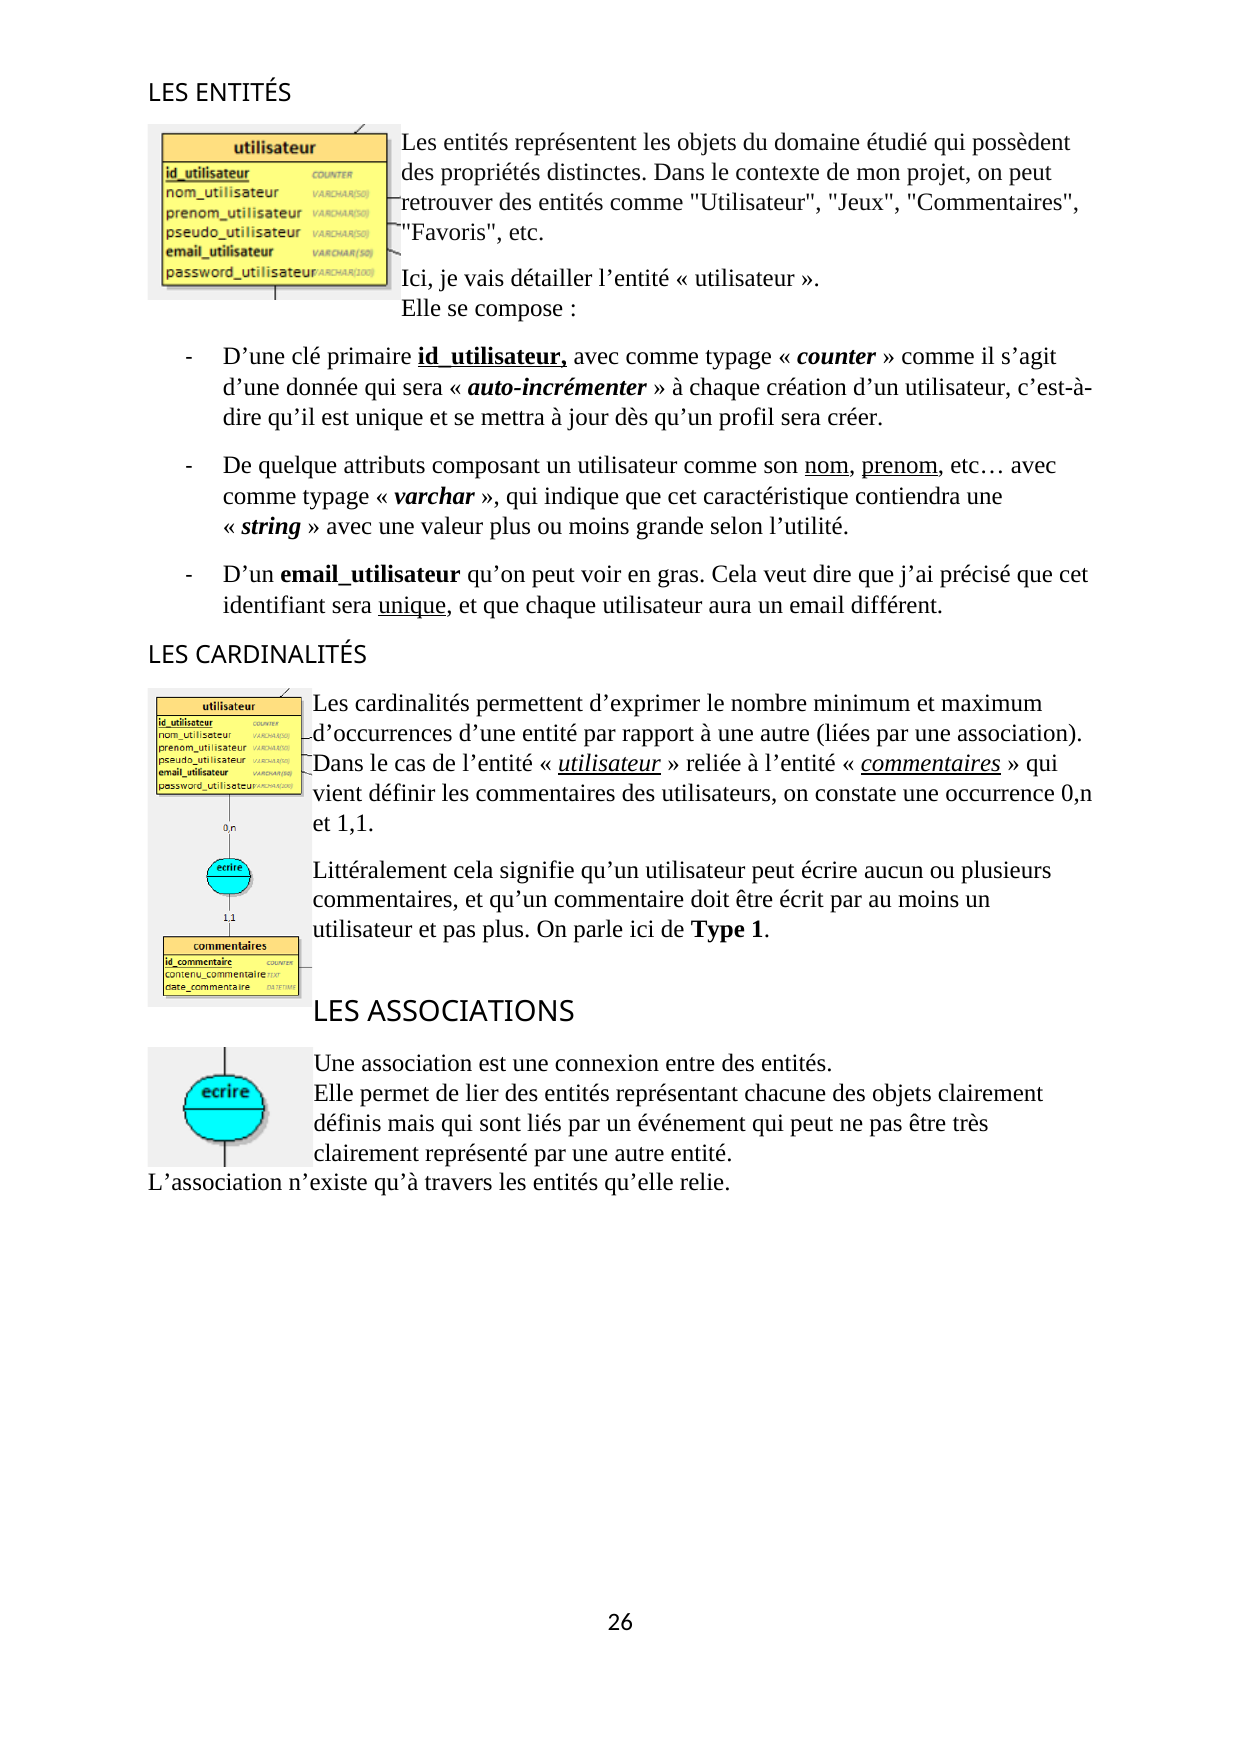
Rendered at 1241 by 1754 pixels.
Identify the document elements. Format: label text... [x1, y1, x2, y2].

text Les cardinalités permettent d’exprimer le nombre minimum et maximum d’occurrences d’une entité par rapport à une autre (liées par une association). Dans le cas de l’entité « utilisateur » reliée à l’entité « commentaires » qui vient définir les commentaires des utilisateurs, on constate une occurrence 0,n et 1,1. [313, 688, 1093, 837]
text Ici, je vais détailler l’entité « utilisateur ». Elle se compose : [148, 263, 1093, 322]
list D’une clé primaire id_utilisateur, avec comme typage « counter » comme il s’agit d’une donnée qui sera « auto-incrémenter » à chaque création d’un utilisateur, c’est-à-dire qu’il est unique et se mettra à jour dès qu’un profil sera créer. [185, 340, 1093, 431]
text LES CARDINALITÉS [148, 636, 1093, 671]
text LES ASSOCIATIONS [148, 990, 1093, 1030]
text LES ENTITÉS [148, 75, 1093, 109]
text Littéralement cela signifie qu’un utilisateur peut écrire aucun ou plusieurs commentaires, et qu’un commentaire doit être écrit par au moins un utilisateur et pas plus. On parle ici de Type 1. [313, 855, 1093, 972]
list D’un email_utilisateur qu’on peut voir en gras. Cela veut dire que j’ai précisé que cet identifiant sera unique, et que chaque utilisateur aura un email différent. [185, 557, 1093, 619]
text Les entités représentent les objets du domaine étudié qui possèdent des propriétés distinctes. Dans le contexte de mon projet, on peut retrouver des entités comme "Utilisateur", "Jeux", "Commentaires", "Favoris", etc. [401, 127, 1093, 246]
text Une association est une connexion entre des entités. Elle permet de lier des entités représentant chacune des objets clairement définis mais qui sont liés par un événement qui peut ne pas être très clairement représenté par une autre entité. L’association n’existe qu’à travers les entités qu’elle relie. [148, 1048, 1093, 1196]
list De quelque attributs composant un utilisateur comme son nom, prenom, etc… avec comme typage « varchar », qui indique que cet caractéristique contiendra une « string » avec une valeur plus ou moins grande selon l’utilité. [185, 449, 1093, 540]
